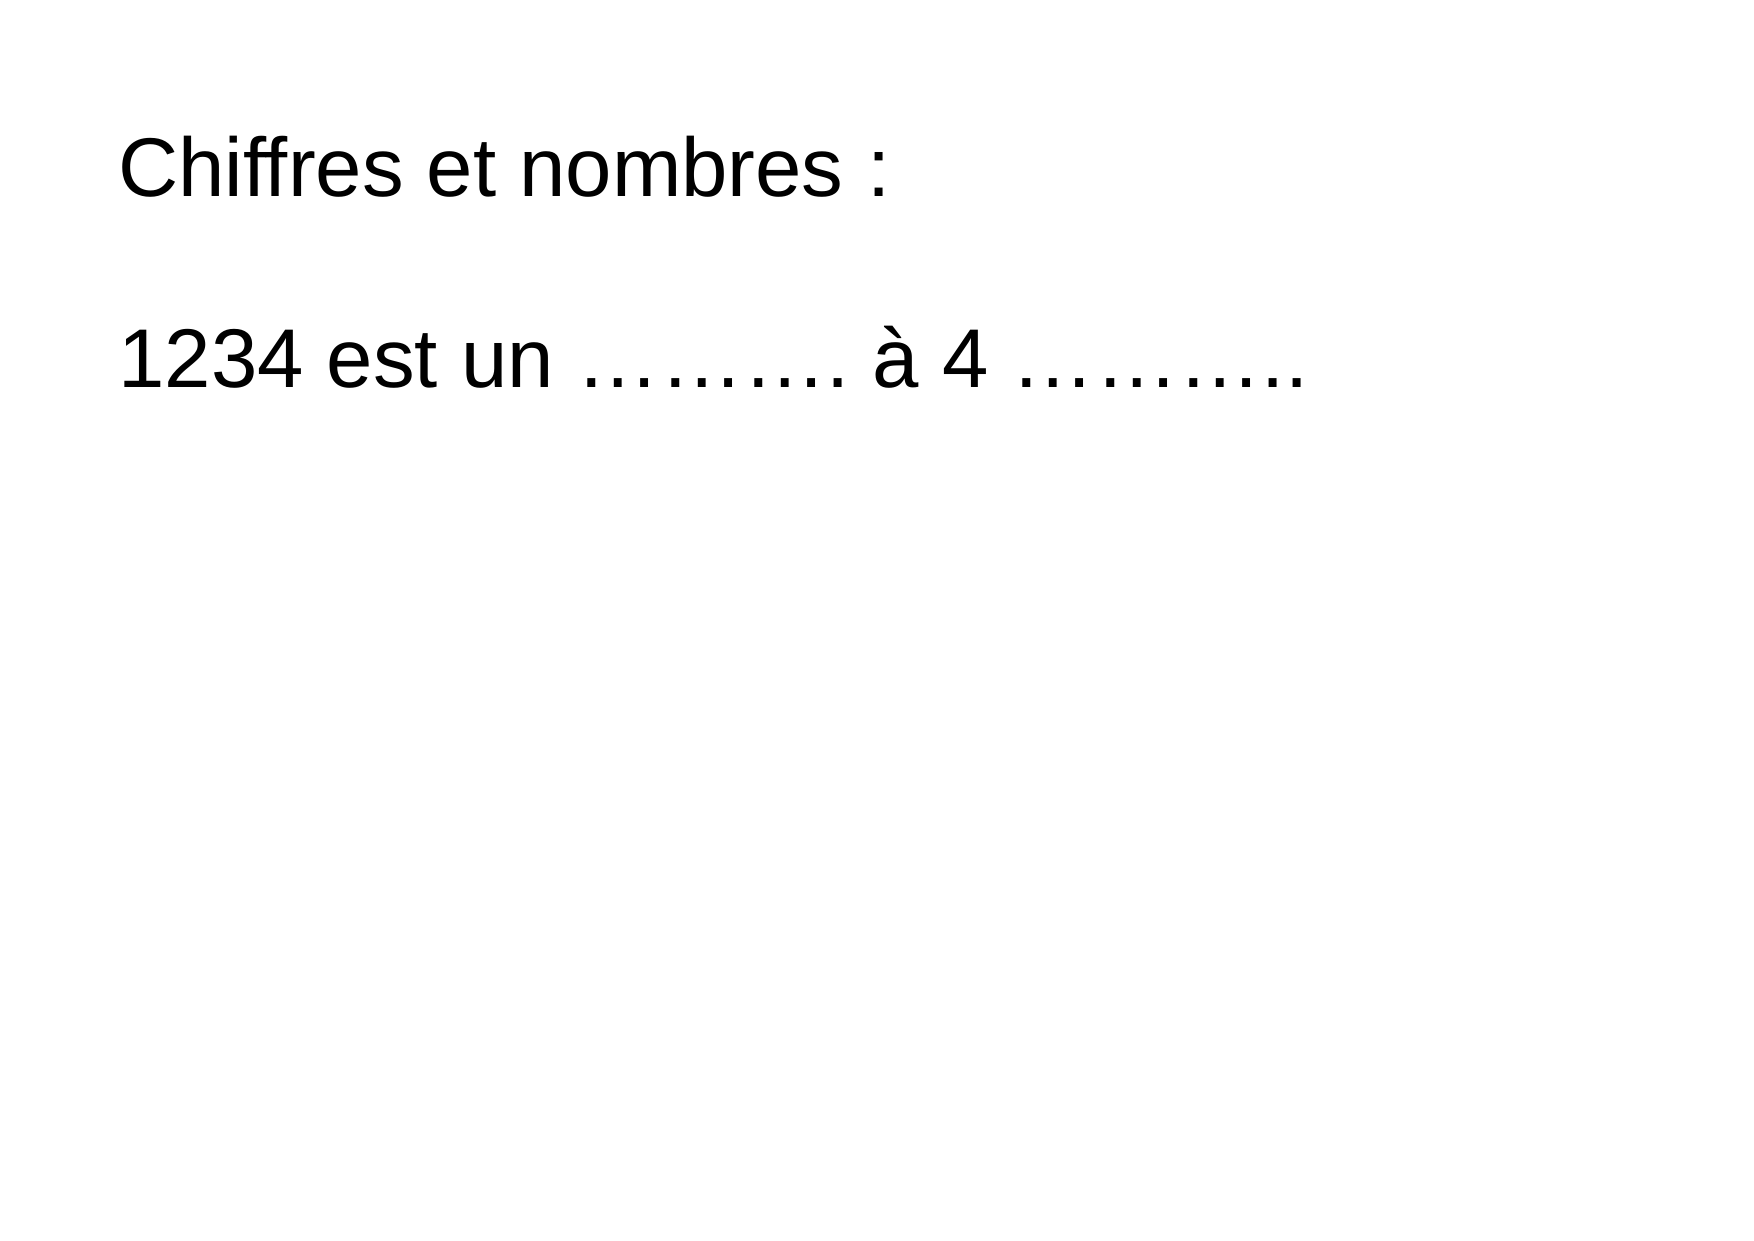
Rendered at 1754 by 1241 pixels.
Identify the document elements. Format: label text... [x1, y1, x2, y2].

text 1234 est un ………. à 4 ……….. [118, 310, 1636, 406]
text Chiffres et nombres : [118, 118, 1636, 214]
